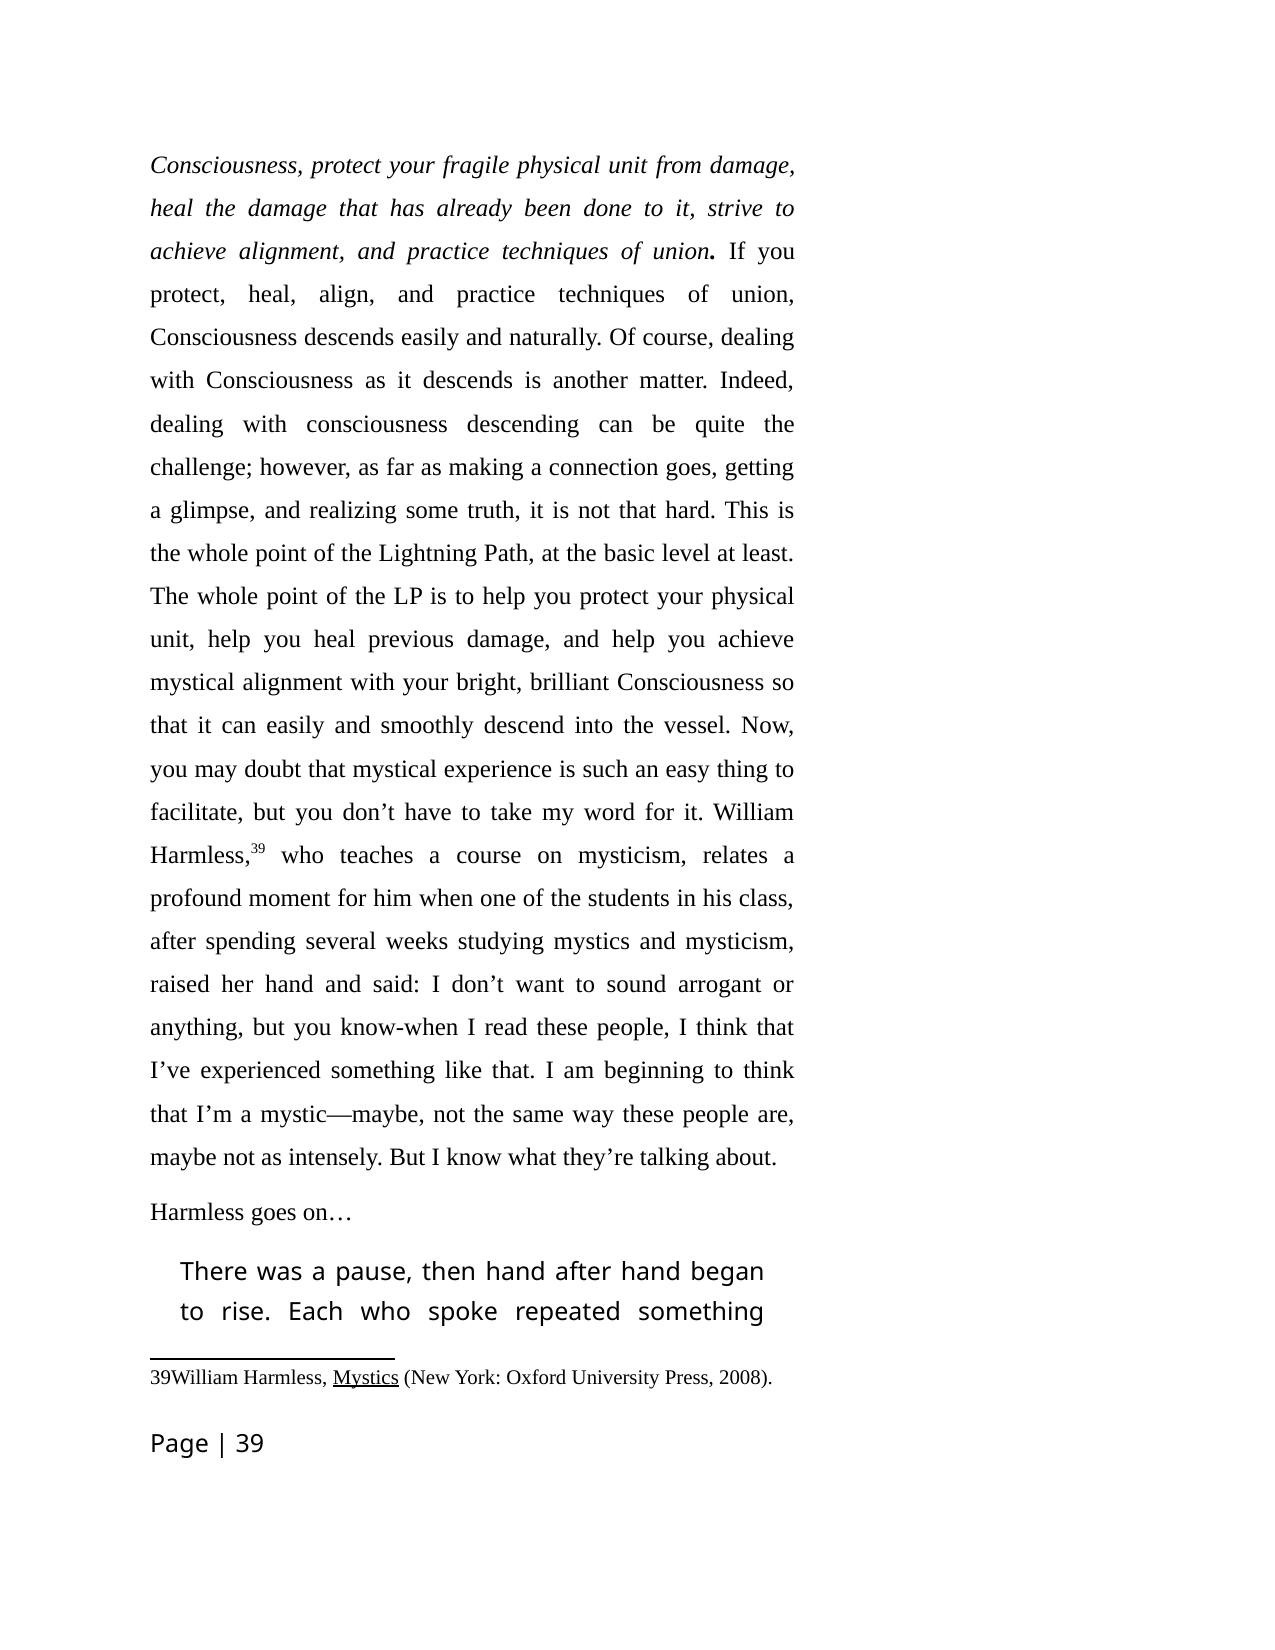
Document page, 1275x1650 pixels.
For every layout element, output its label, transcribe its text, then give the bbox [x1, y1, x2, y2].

text William Harmless, Mystics (New York: Oxford University Press, 2008). [150, 1365, 1125, 1389]
text Consciousness, protect your fragile physical unit from damage, heal the damage that has already been done to it, strive to achieve alignment, and practice techniques of union. If you protect, heal, align, and practice techniques of union, Consciousness descends easily and naturally. Of course, dealing with Consciousness as it descends is another matter. Indeed, dealing with consciousness descending can be quite the challenge; however, as far as making a connection goes, getting a glimpse, and realizing some truth, it is not that hard. This is the whole point of the Lightning Path, at the basic level at least. The whole point of the LP is to help you protect your physical unit, help you heal previous damage, and help you achieve mystical alignment with your bright, brilliant Consciousness so that it can easily and smoothly descend into the vessel. Now, you may doubt that mystical experience is such an easy thing to facilitate, but you don’t have to take my word for it. William Harmless, who teaches a course on mysticism, relates a profound moment for him when one of the students in his class, after spending several weeks studying mystics and mysticism, raised her hand and said: I don’t want to sound arrogant or anything, but you know-when I read these people, I think that I’ve experienced something like that. I am beginning to think that I’m a mystic—maybe, not the same way these people are, maybe not as intensely. But I know what they’re talking about. [150, 150, 795, 1171]
text Harmless goes on… [150, 1197, 795, 1226]
